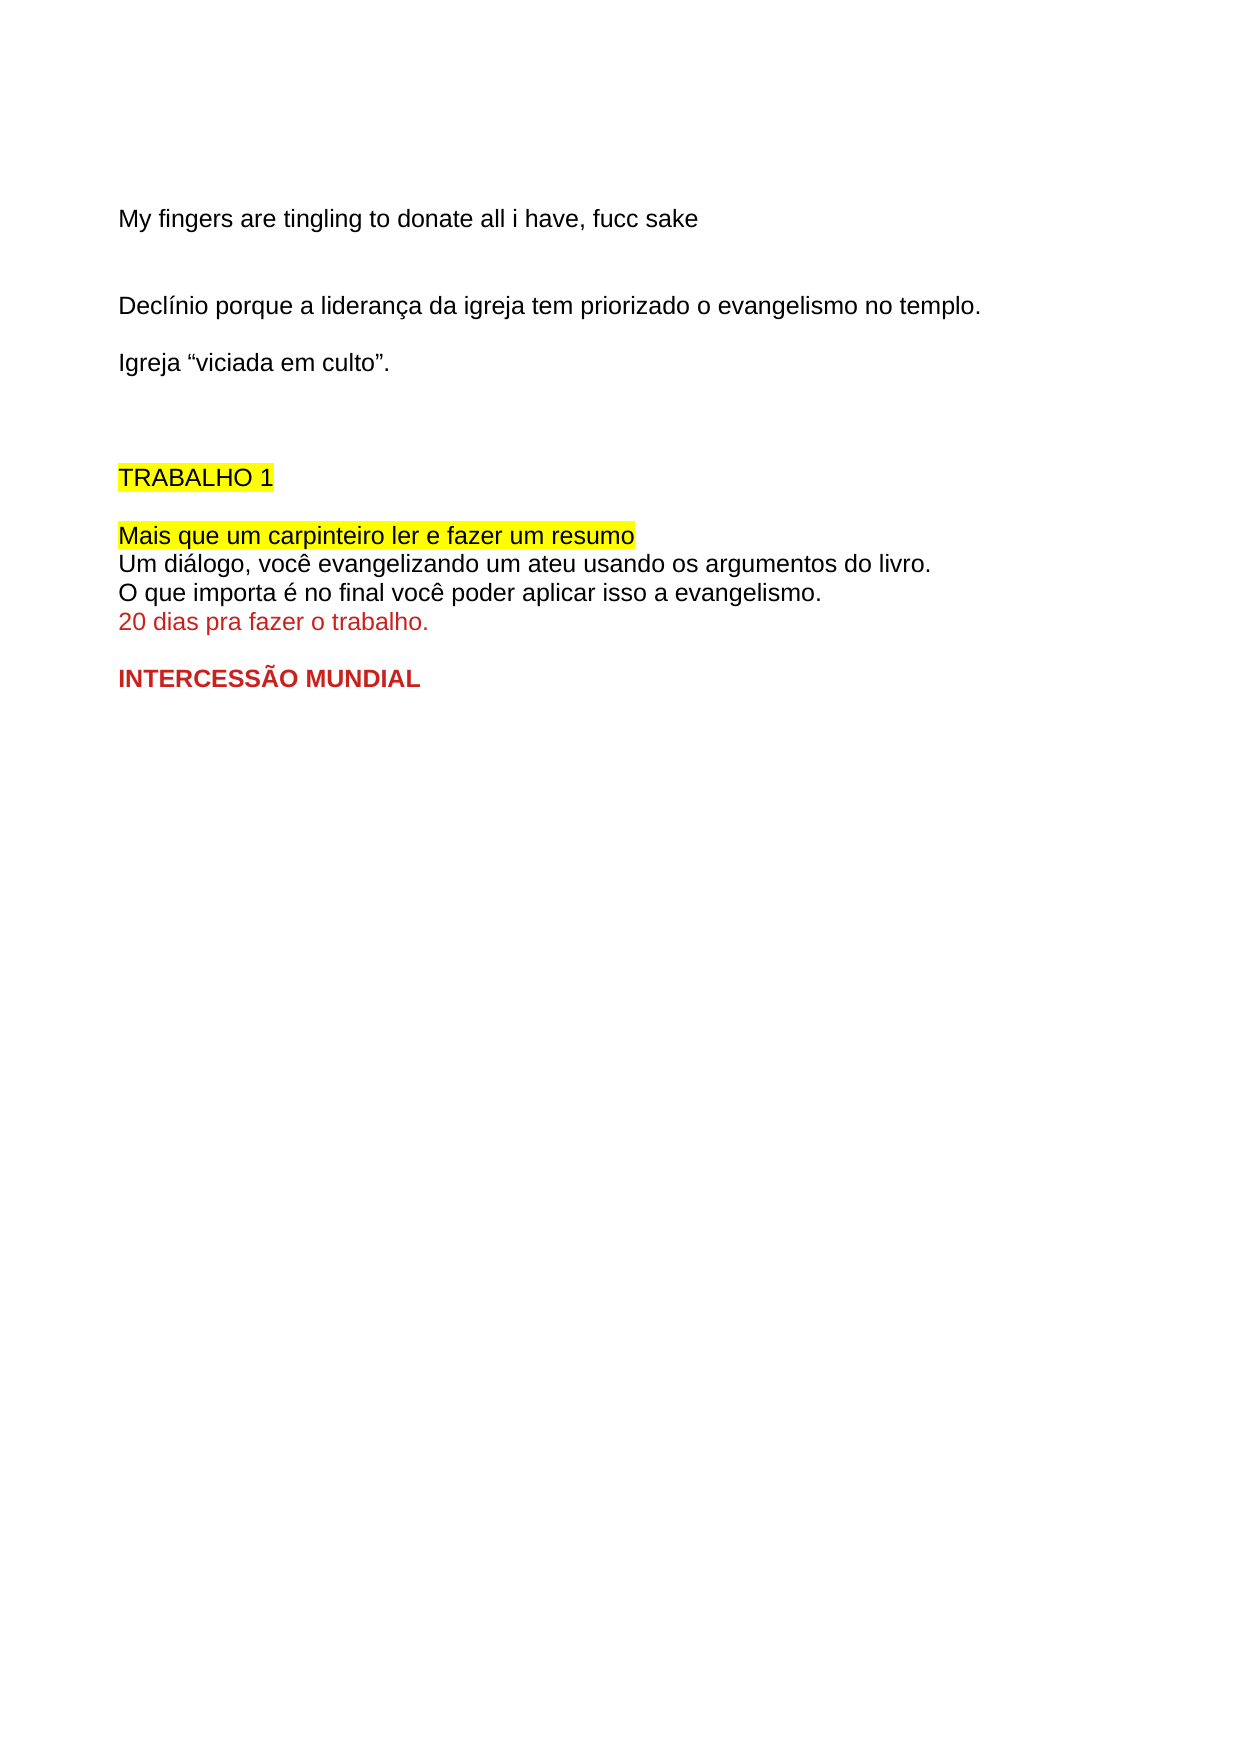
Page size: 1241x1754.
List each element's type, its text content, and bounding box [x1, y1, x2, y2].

text INTERCESSÃO MUNDIAL [118, 664, 1122, 693]
text TRABALHO 1 [118, 463, 1122, 492]
text Mais que um carpinteiro ler e fazer um resumo [118, 521, 1122, 549]
text My fingers are tingling to donate all i have, fucc sake [118, 204, 1122, 233]
text 20 dias pra fazer o trabalho. [118, 607, 1122, 636]
text Declínio porque a liderança da igreja tem priorizado o evangelismo no templo. [118, 291, 1122, 319]
text O que importa é no final você poder aplicar isso a evangelismo. [118, 578, 1122, 607]
text Igreja “viciada em culto”. [118, 348, 1122, 377]
text Um diálogo, você evangelizando um ateu usando os argumentos do livro. [118, 549, 1122, 578]
